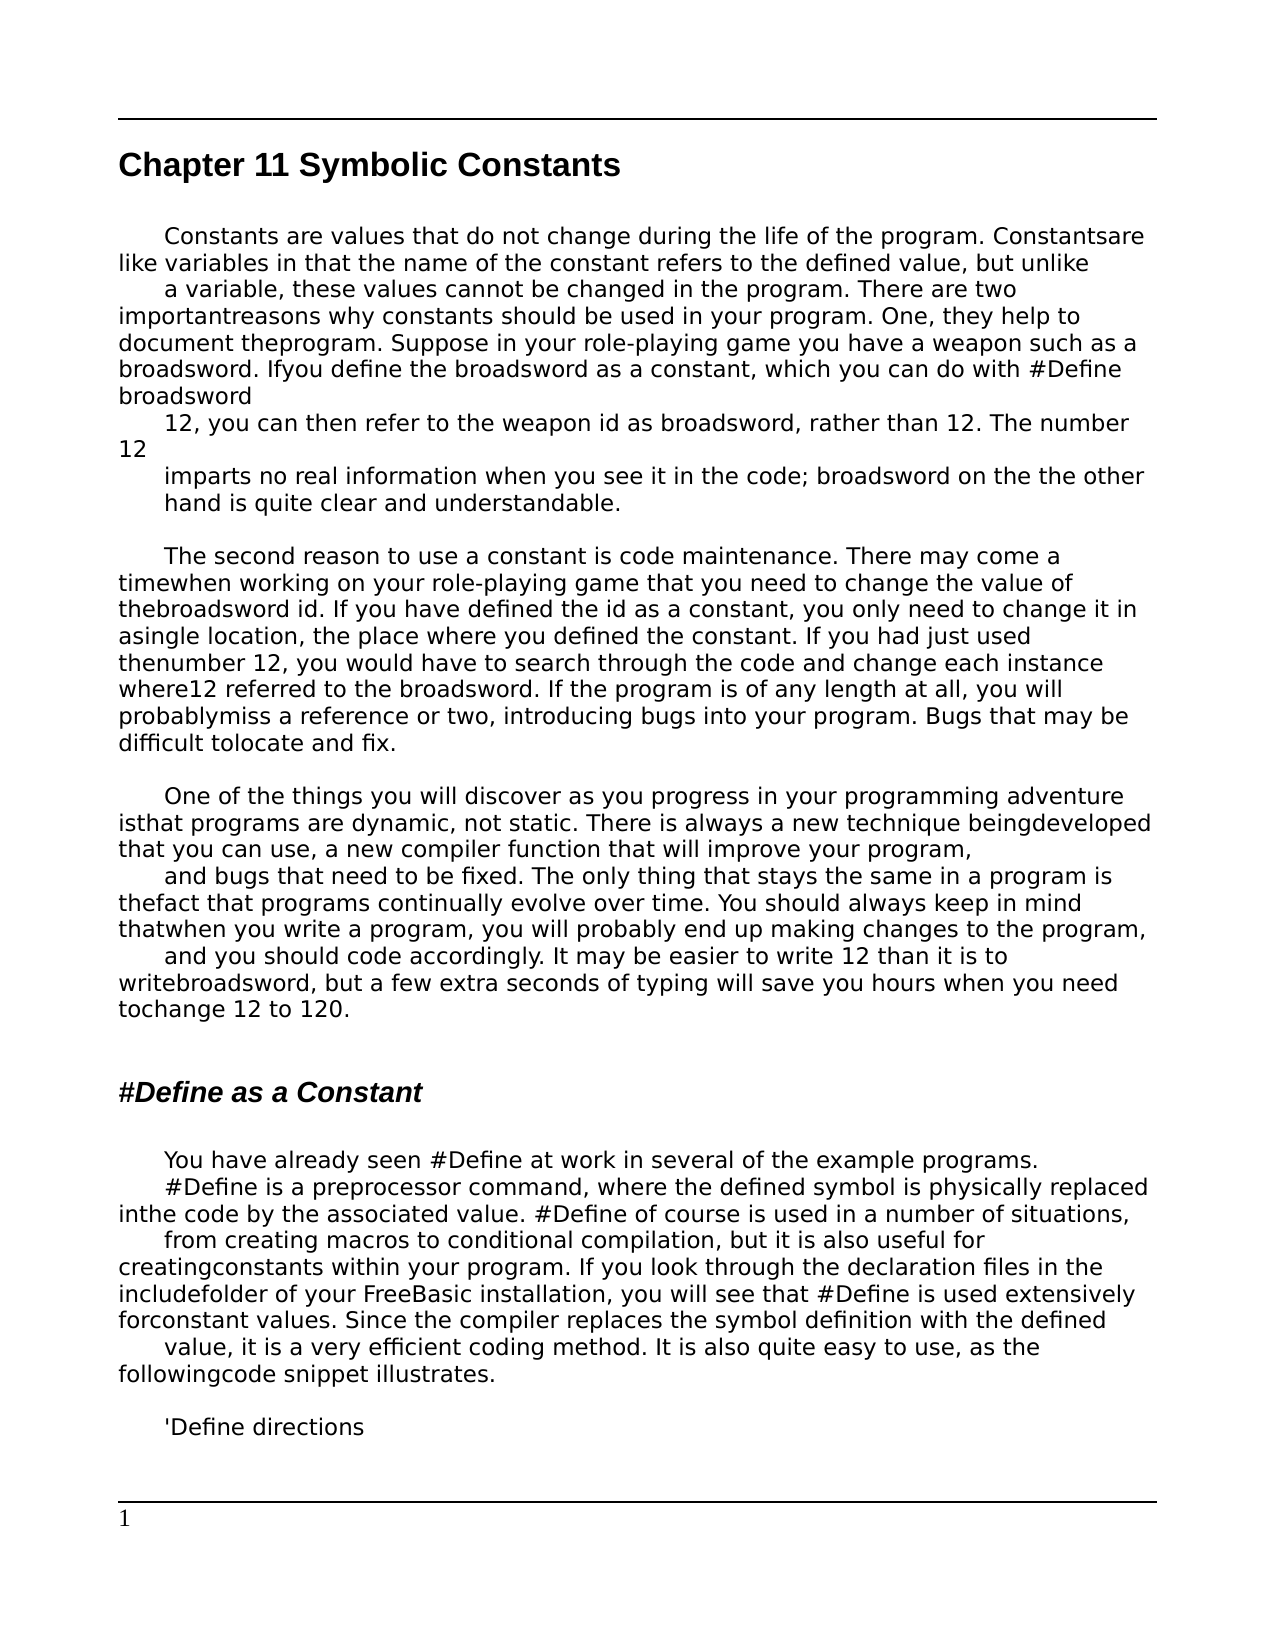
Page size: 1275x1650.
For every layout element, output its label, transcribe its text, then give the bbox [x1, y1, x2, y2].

text and bugs that need to be fixed. The only thing that stays the same in a program is thefact that programs continually evolve over time. You should always keep in mind thatwhen you write a program, you will probably end up making changes to the program, [118, 863, 1157, 943]
text One of the things you will discover as you progress in your programming adventure isthat programs are dynamic, not static. There is always a new technique beingdeveloped that you can use, a new compiler function that will improve your program, [118, 783, 1157, 863]
subtitle #Define as a Constant [118, 1075, 1157, 1108]
text 12, you can then refer to the weapon id as broadsword, rather than 12. The number 12 [118, 410, 1157, 463]
text #Define is a preprocessor command, where the defined symbol is physically replaced inthe code by the associated value. #Define of course is used in a number of situations, [118, 1174, 1157, 1227]
text The second reason to use a constant is code maintenance. There may come a timewhen working on your role-playing game that you need to change the value of thebroadsword id. If you have defined the id as a constant, you only need to change it in asingle location, the place where you defined the constant. If you had just used thenumber 12, you would have to search through the code and change each instance where12 referred to the broadsword. If the program is of any length at all, you will probablymiss a reference or two, introducing bugs into your program. Bugs that may be difficult tolocate and fix. [118, 543, 1157, 756]
text a variable, these values cannot be changed in the program. There are two importantreasons why constants should be used in your program. One, they help to document theprogram. Suppose in your role-playing game you have a weapon such as a broadsword. Ifyou define the broadsword as a constant, which you can do with #Define broadsword [118, 276, 1157, 410]
text from creating macros to conditional compilation, but it is also useful for creatingconstants within your program. If you look through the declaration files in the includefolder of your FreeBasic installation, you will see that #Define is used extensively forconstant values. Since the compiler replaces the symbol definition with the defined [118, 1227, 1157, 1334]
text imparts no real information when you see it in the code; broadsword on the the other [118, 463, 1157, 490]
text and you should code accordingly. It may be easier to write 12 than it is to writebroadsword, but a few extra seconds of typing will save you hours when you need tochange 12 to 120. [118, 943, 1157, 1023]
text value, it is a very efficient coding method. It is also quite easy to use, as the followingcode snippet illustrates. [118, 1334, 1157, 1387]
text hand is quite clear and understandable. [118, 490, 1157, 516]
text 'Define directions [118, 1414, 1157, 1441]
text You have already seen #Define at work in several of the example programs. [118, 1147, 1157, 1174]
subtitle Chapter 11 Symbolic Constants [118, 145, 1157, 184]
text Constants are values that do not change during the life of the program. Constantsare like variables in that the name of the constant refers to the defined value, but unlike [118, 223, 1157, 276]
